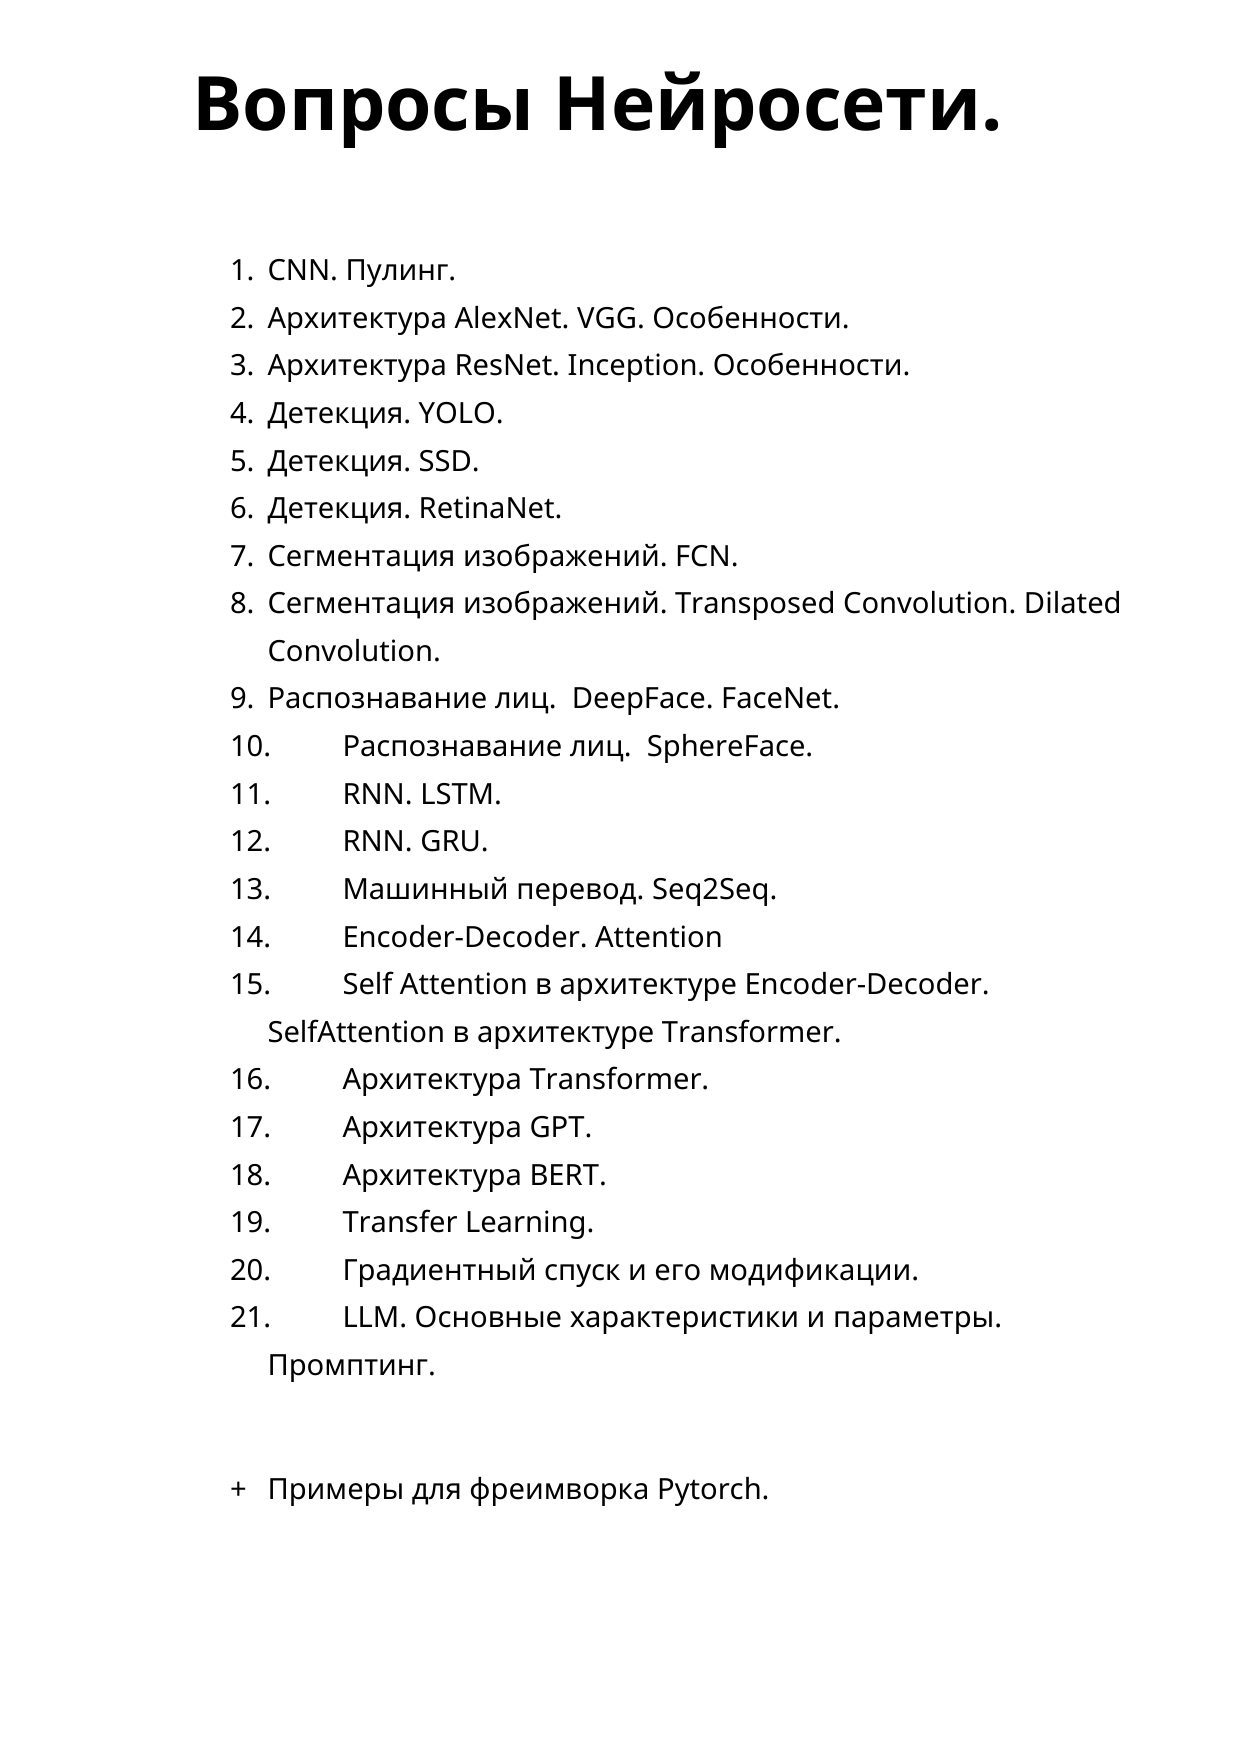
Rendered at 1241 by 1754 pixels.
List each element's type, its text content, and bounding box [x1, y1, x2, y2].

list Распознавание лиц. SphereFace. [230, 725, 1122, 765]
list Encoder-Decoder. Attention [230, 916, 1122, 956]
list Архитектура AlexNet. VGG. Особенности. [230, 297, 1122, 337]
list Сегментация изображений. Transposed Convolution. Dilated Convolution. [230, 583, 1122, 670]
list Сегментация изображений. FCN. [230, 535, 1122, 575]
list Архитектура GPT. [230, 1106, 1122, 1146]
list CNN. Пулинг. [230, 249, 1122, 289]
list Детекция. RetinaNet. [230, 487, 1122, 527]
list Архитектура Transformer. [230, 1059, 1122, 1098]
list LLM. Основные характеристики и параметры. Промптинг. [230, 1297, 1122, 1384]
list Детекция. YOLO. [230, 392, 1122, 432]
list RNN. LSTM. [230, 773, 1122, 813]
list RNN. GRU. [230, 821, 1122, 860]
list Примеры для фреимворка Pytorch. [230, 1469, 1122, 1508]
list Градиентный спуск и его модификации. [230, 1249, 1122, 1289]
list Архитектура ResNet. Inception. Особенности. [230, 344, 1122, 384]
list Детекция. SSD. [230, 440, 1122, 479]
list Распознавание лиц. DeepFace. FaceNet. [230, 678, 1122, 717]
list Self Attention в архитектуре Encoder-Decoder. SelfAttention в архитектуре Transformer. [230, 963, 1122, 1051]
list Машинный перевод. Seq2Seq. [230, 868, 1122, 908]
title Вопросы Нейросети. [192, 50, 1122, 152]
list Архитектура BERT. [230, 1154, 1122, 1193]
list Transfer Learning. [230, 1201, 1122, 1241]
